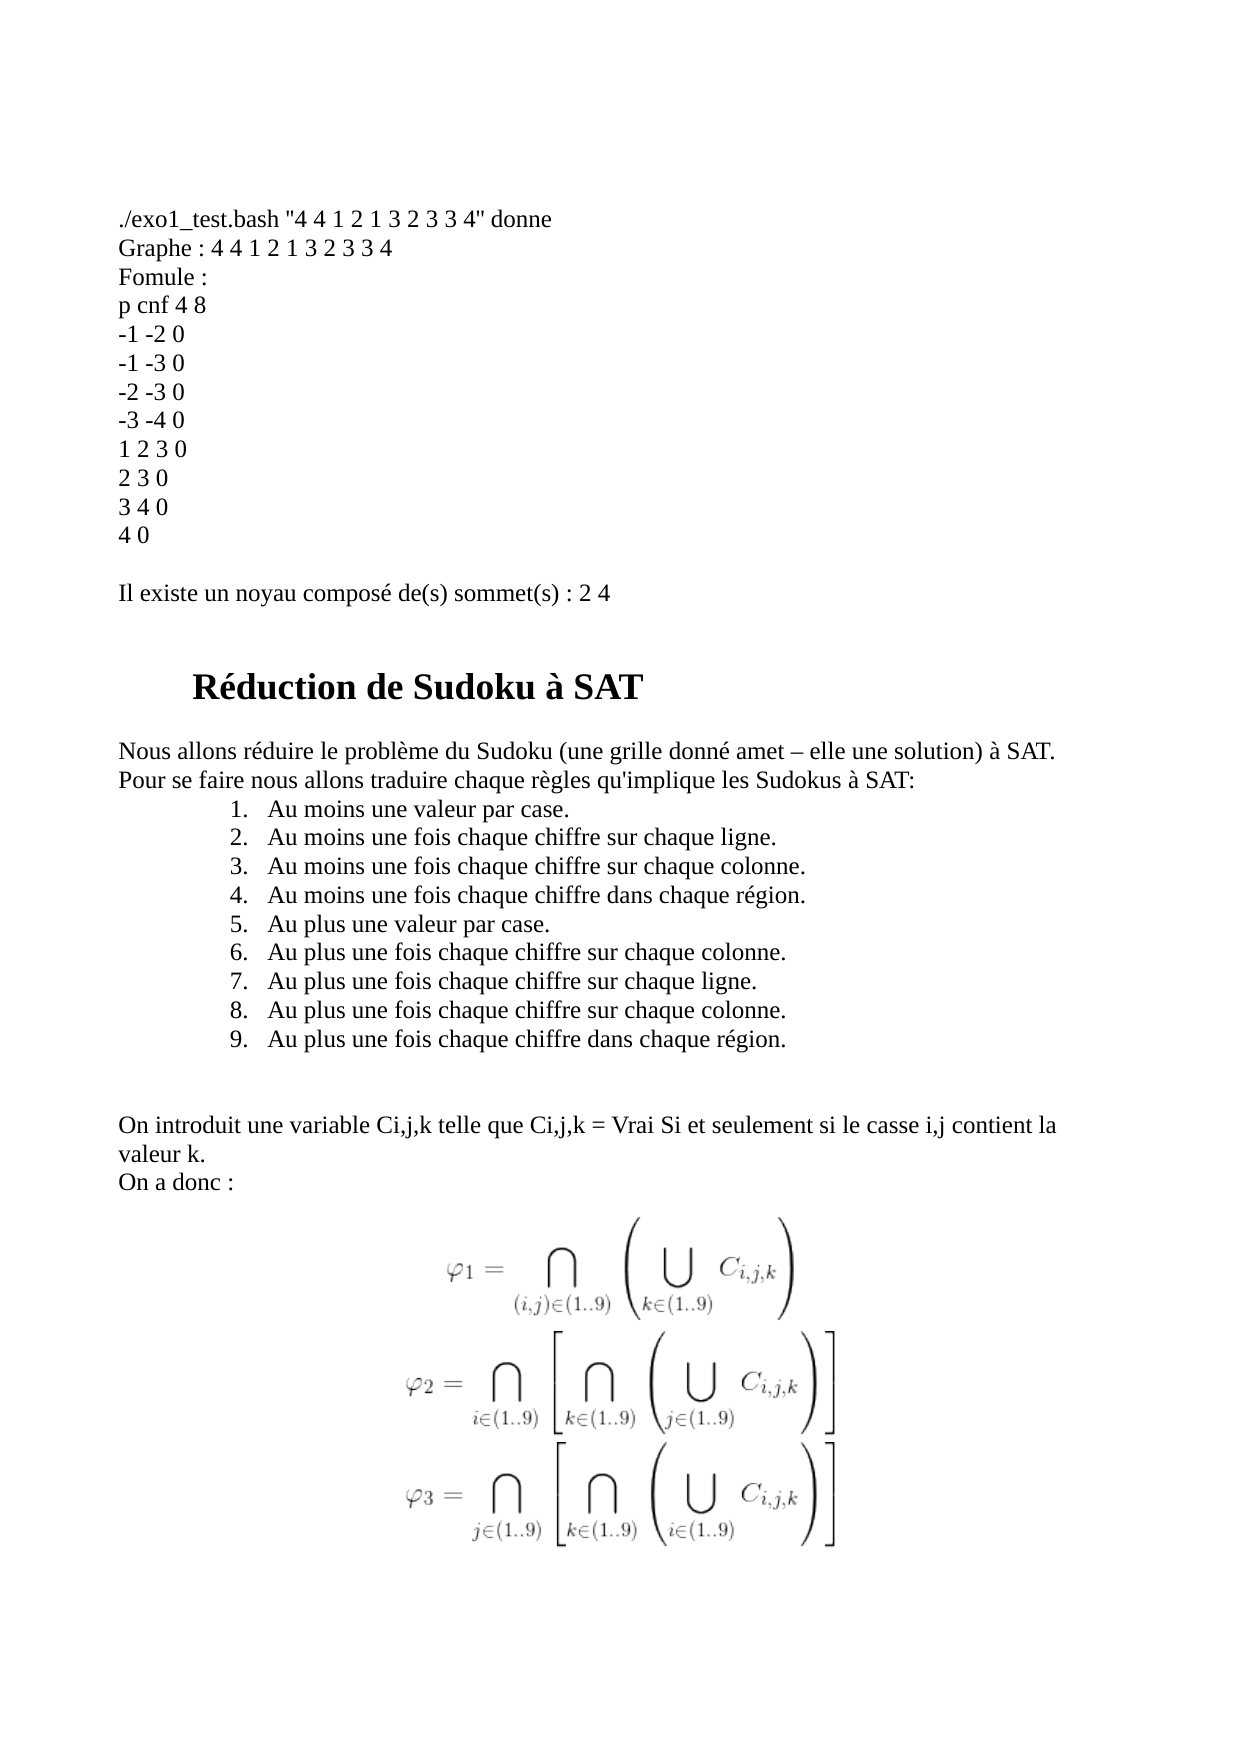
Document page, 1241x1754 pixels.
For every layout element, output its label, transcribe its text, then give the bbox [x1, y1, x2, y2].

text Il existe un noyau composé de(s) sommet(s) : 2 4 [118, 578, 1122, 607]
list Au moins une fois chaque chiffre dans chaque région. [229, 880, 1122, 909]
text 1 2 3 0 [118, 434, 1122, 463]
text Graphe : 4 4 1 2 1 3 2 3 3 4 [118, 233, 1122, 262]
text -1 -3 0 [118, 348, 1122, 377]
text -1 -2 0 [118, 319, 1122, 348]
text 2 3 0 [118, 463, 1122, 492]
text -2 -3 0 [118, 377, 1122, 406]
list Au plus une fois chaque chiffre sur chaque colonne. [229, 995, 1122, 1024]
picture [405, 1442, 835, 1548]
list Au plus une fois chaque chiffre sur chaque ligne. [229, 966, 1122, 995]
list Au plus une fois chaque chiffre dans chaque région. [229, 1024, 1122, 1052]
list Au plus une fois chaque chiffre sur chaque colonne. [229, 937, 1122, 966]
text -3 -4 0 [118, 406, 1122, 434]
text p cnf 4 8 [118, 291, 1122, 319]
text Fomule : [118, 262, 1122, 291]
list Au moins une fois chaque chiffre sur chaque ligne. [229, 822, 1122, 851]
text Réduction de Sudoku à SAT [118, 664, 1122, 707]
text On a donc : [118, 1167, 1122, 1196]
text ./exo1_test.bash ''4 4 1 2 1 3 2 3 3 4'' donne [118, 204, 1122, 233]
text Pour se faire nous allons traduire chaque règles qu'implique les Sudokus à SAT: [118, 765, 1122, 794]
picture [446, 1217, 794, 1322]
text 4 0 [118, 521, 1122, 549]
text 3 4 0 [118, 492, 1122, 521]
text On introduit une variable Ci,j,k telle que Ci,j,k = Vrai Si et seulement si le casse i,j contient la valeur k. [118, 1110, 1122, 1167]
list Au plus une valeur par case. [229, 909, 1122, 937]
picture [405, 1331, 835, 1436]
list Au moins une fois chaque chiffre sur chaque colonne. [229, 851, 1122, 880]
list Au moins une valeur par case. [229, 794, 1122, 822]
text Nous allons réduire le problème du Sudoku (une grille donné amet – elle une solution) à SAT. [118, 736, 1122, 765]
